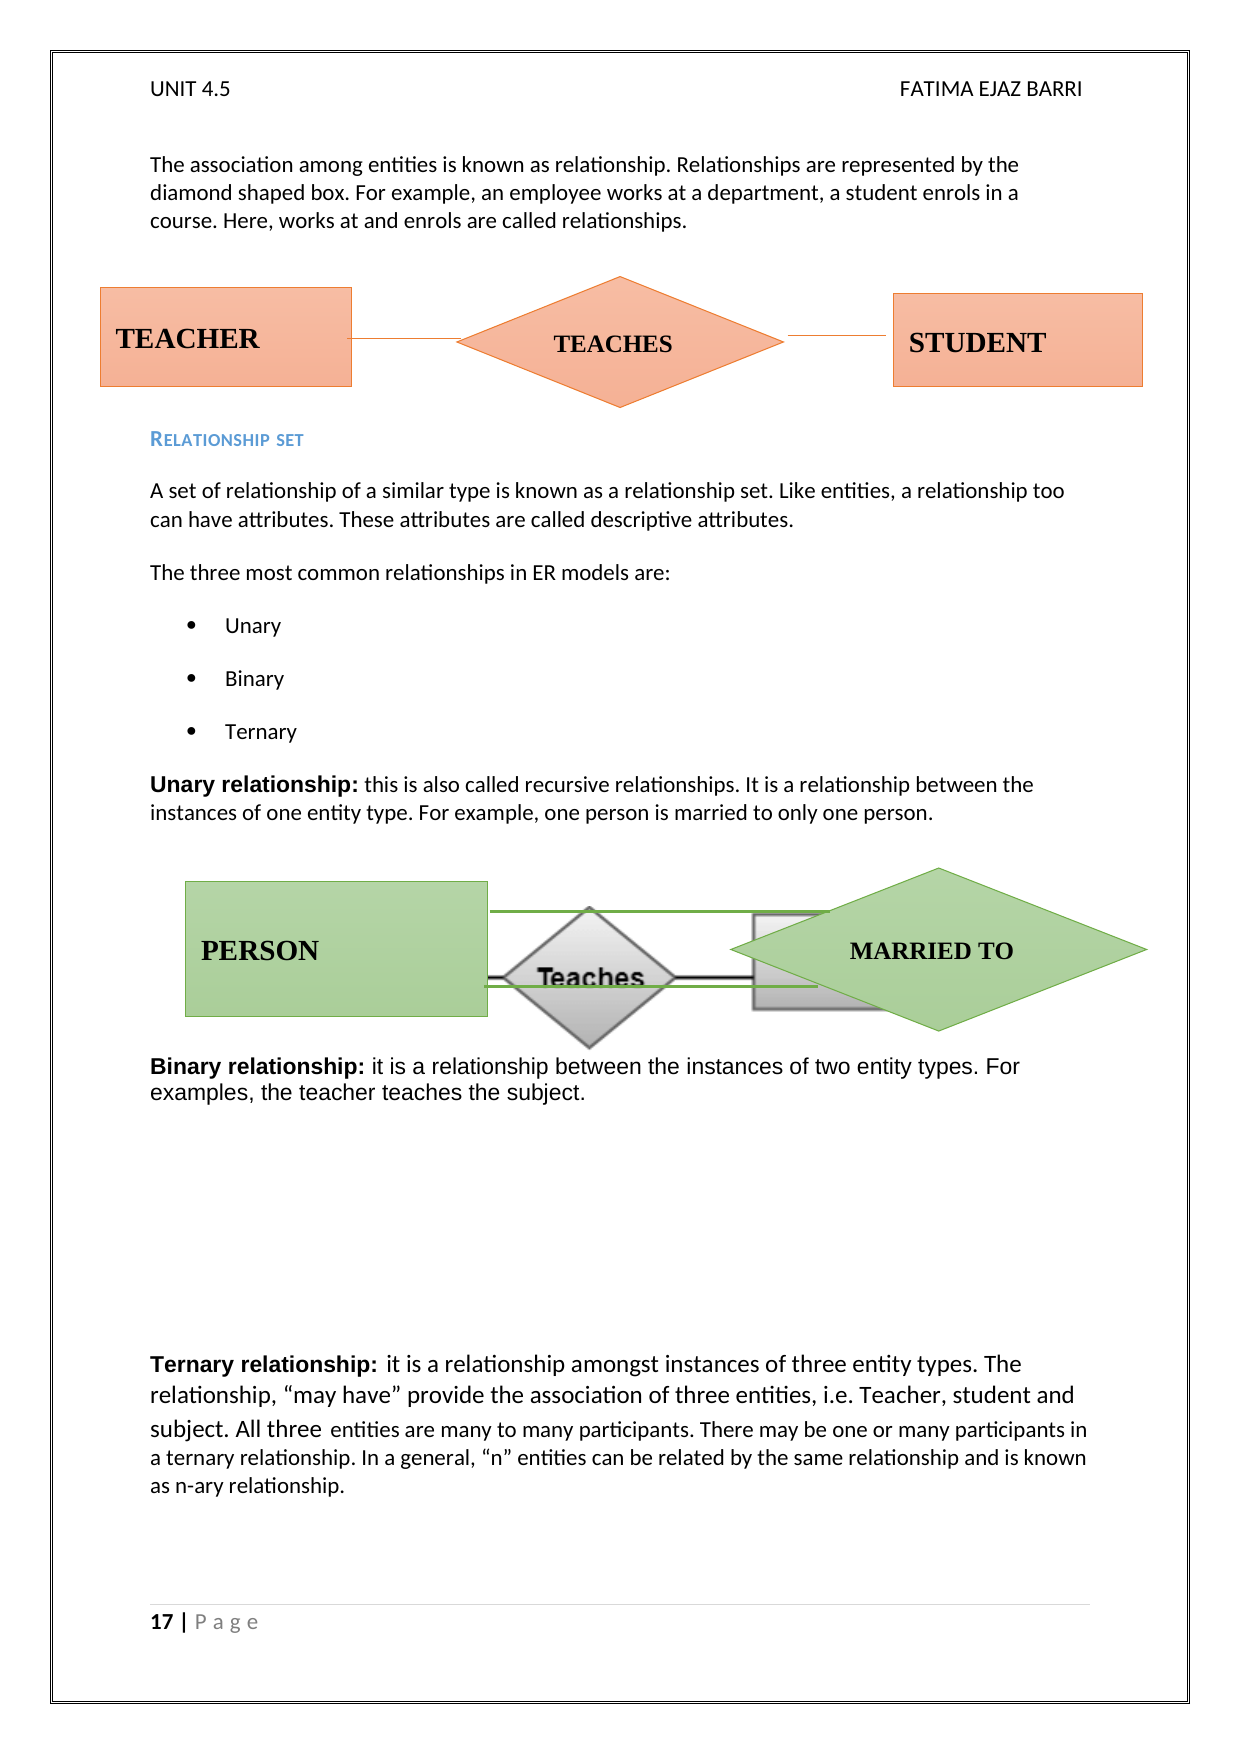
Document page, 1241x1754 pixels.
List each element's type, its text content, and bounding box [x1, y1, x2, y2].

text A set of relationship of a similar type is known as a relationship set. Like entities, a relationship too can have attributes. These attributes are called descriptive attributes. [150, 477, 1090, 533]
list Ternary [187, 717, 1090, 745]
text The three most common relationships in ER models are: [150, 558, 1090, 586]
text Unary relationship: this is also called recursive relationships. It is a relationship between the instances of one entity type. For example, one person is married to only one person. [150, 770, 1090, 826]
list Unary [187, 611, 1090, 639]
text The association among entities is known as relationship. Relationships are represented by the diamond shaped box. For example, an employee works at a department, a student enrols in a course. Here, works at and enrols are called relationships. [150, 150, 1090, 234]
list Binary [187, 664, 1090, 692]
text Ternary relationship: it is a relationship amongst instances of three entity types. The relationship, “may have” provide the association of three entities, i.e. Teacher, student and subject. All three entities are many to many participants. There may be one or many participants in a ternary relationship. In a general, “n” entities can be related by the same relationship and is known as n-ary relationship. [150, 1345, 1090, 1499]
text Relationship set [150, 424, 1090, 452]
text Binary relationship: it is a relationship between the instances of two entity types. For examples, the teacher teaches the subject. [150, 1053, 1090, 1106]
